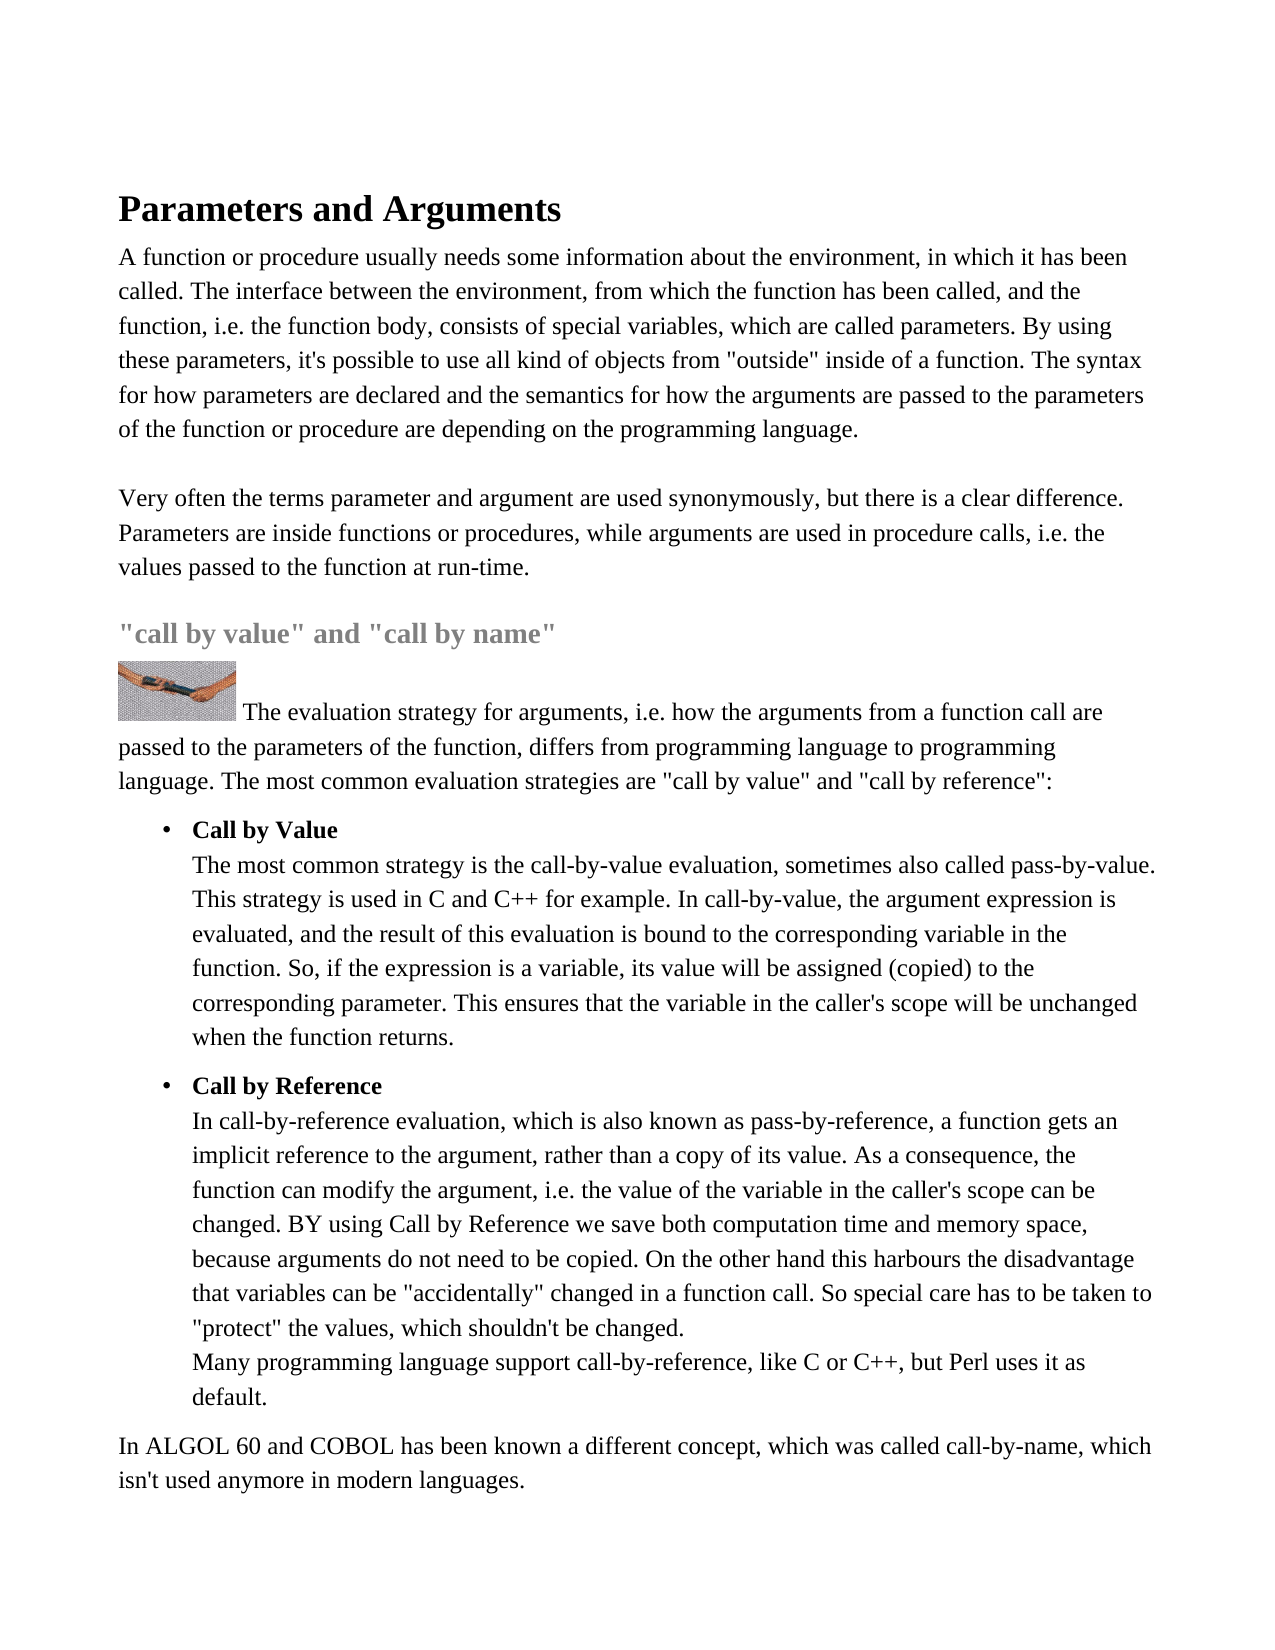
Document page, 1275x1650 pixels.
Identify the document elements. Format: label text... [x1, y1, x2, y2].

text The evaluation strategy for arguments, i.e. how the arguments from a function call are passed to the parameters of the function, differs from programming language to programming language. The most common evaluation strategies are "call by value" and "call by reference": [118, 662, 1157, 795]
list Call by Value The most common strategy is the call-by-value evaluation, sometimes also called pass-by-value. This strategy is used in C and C++ for example. In call-by-value, the argument expression is evaluated, and the result of this evaluation is bound to the corresponding variable in the function. So, if the expression is a variable, its value will be assigned (copied) to the corresponding parameter. This ensures that the variable in the caller's scope will be unchanged when the function returns. [162, 816, 1157, 1051]
picture [118, 661, 237, 721]
subtitle Parameters and Arguments [118, 186, 1157, 229]
text In ALGOL 60 and COBOL has been known a different concept, which was called call-by-name, which isn't used anymore in modern languages. [118, 1431, 1157, 1494]
list Call by Reference In call-by-reference evaluation, which is also known as pass-by-reference, a function gets an implicit reference to the argument, rather than a copy of its value. As a consequence, the function can modify the argument, i.e. the value of the variable in the caller's scope can be changed. BY using Call by Reference we save both computation time and memory space, because arguments do not need to be copied. On the other hand this harbours the disadvantage that variables can be "accidentally" changed in a function call. So special care has to be taken to "protect" the values, which shouldn't be changed. Many programming language support call-by-reference, like C or C++, but Perl uses it as default. [162, 1071, 1157, 1411]
subtitle "call by value" and "call by name" [118, 616, 1157, 649]
text A function or procedure usually needs some information about the environment, in which it has been called. The interface between the environment, from which the function has been called, and the function, i.e. the function body, consists of special variables, which are called parameters. By using these parameters, it's possible to use all kind of objects from "outside" inside of a function. The syntax for how parameters are declared and the semantics for how the arguments are passed to the parameters of the function or procedure are depending on the programming language. Very often the terms parameter and argument are used synonymously, but there is a clear difference. Parameters are inside functions or procedures, while arguments are used in procedure calls, i.e. the values passed to the function at run-time. [118, 242, 1157, 581]
